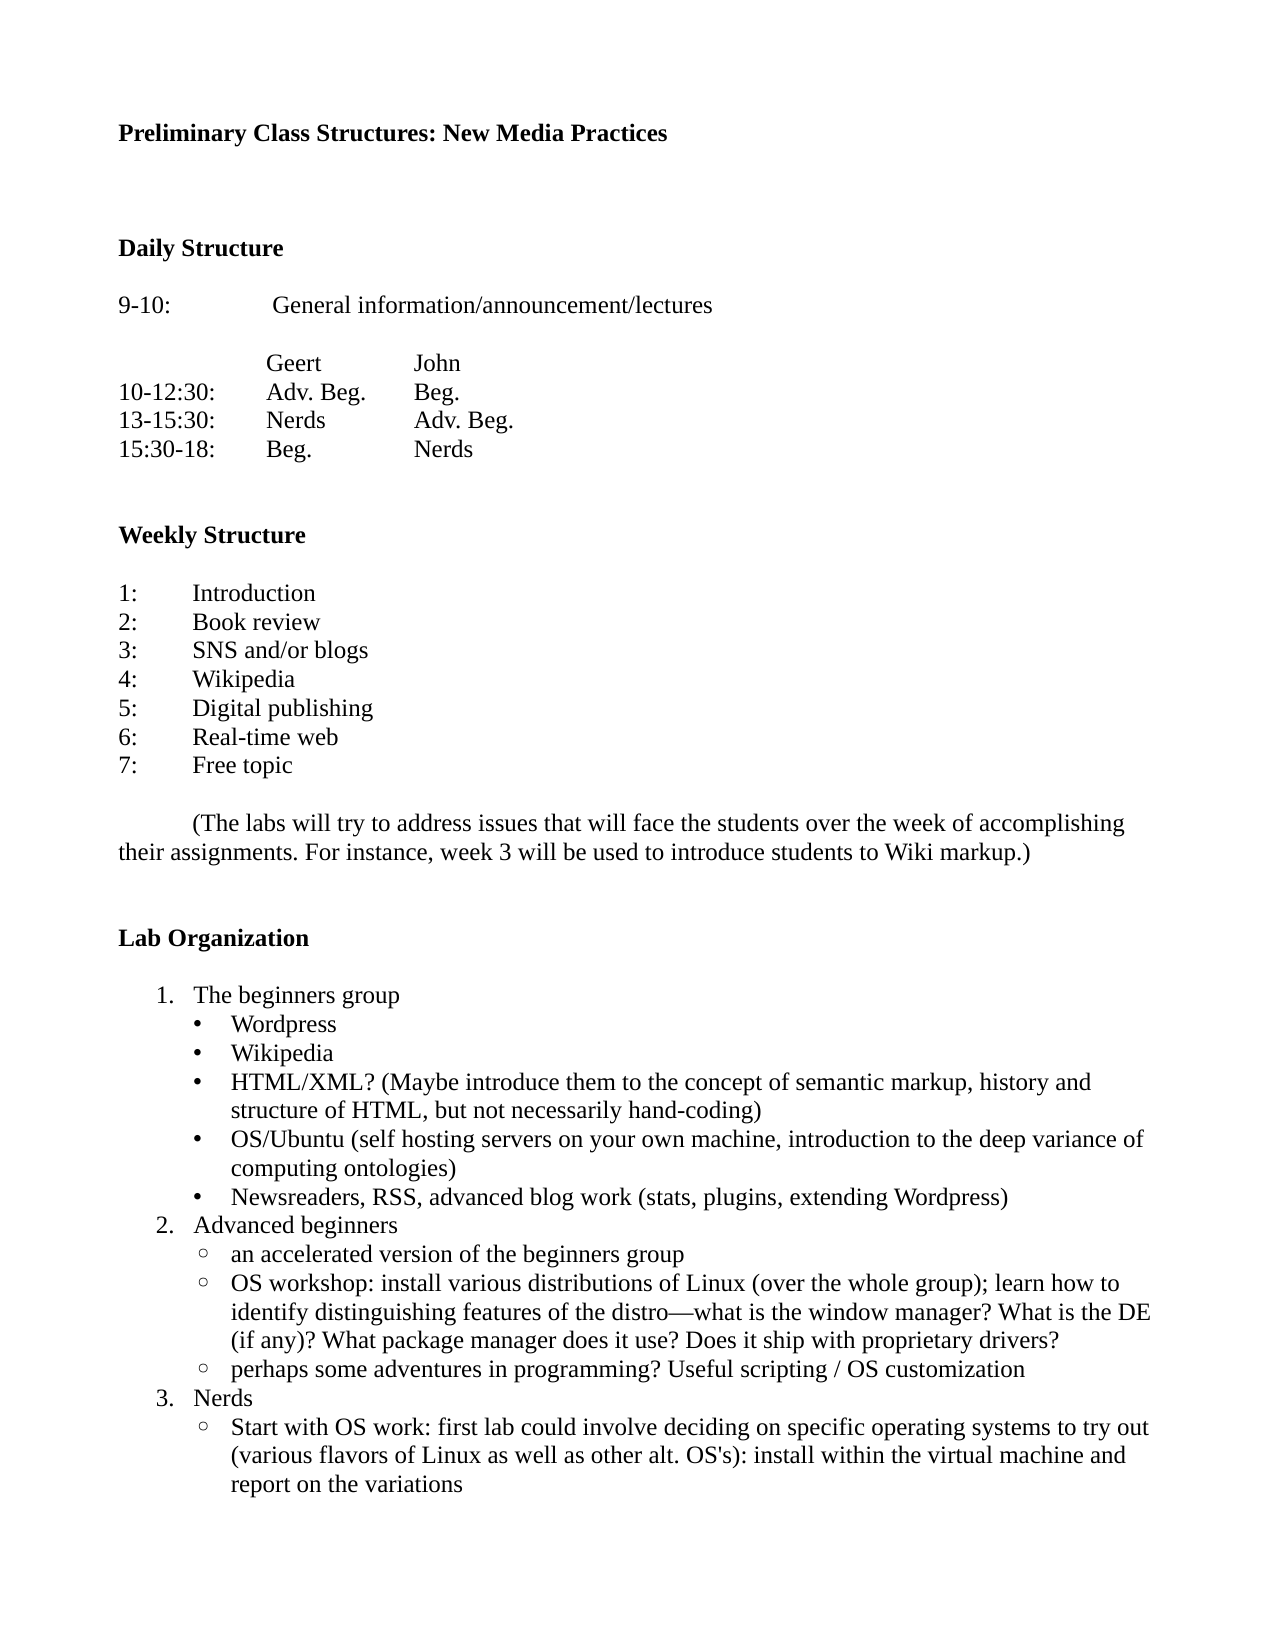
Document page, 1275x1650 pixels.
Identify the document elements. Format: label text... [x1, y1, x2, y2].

list OS/Ubuntu (self hosting servers on your own machine, introduction to the deep variance of computing ontologies) [193, 1124, 1157, 1182]
text 4: Wikipedia [118, 664, 1157, 693]
text 3: SNS and/or blogs [118, 636, 1157, 664]
text 9-10: General information/announcement/lectures [118, 291, 1157, 319]
text 2: Book review [118, 607, 1157, 636]
text Daily Structure [118, 233, 1157, 262]
list Nerds [156, 1383, 1157, 1412]
list Newsreaders, RSS, advanced blog work (stats, plugins, extending Wordpress) [193, 1182, 1157, 1211]
text Preliminary Class Structures: New Media Practices [118, 118, 1157, 147]
text Weekly Structure [118, 521, 1157, 549]
text 10-12:30: Adv. Beg. Beg. [118, 377, 1157, 406]
list The beginners group [156, 981, 1157, 1009]
list perhaps some adventures in programming? Useful scripting / OS customization [193, 1354, 1157, 1383]
list Wordpress [193, 1009, 1157, 1038]
list an accelerated version of the beginners group [193, 1239, 1157, 1268]
text (The labs will try to address issues that will face the students over the week of accomplishing their assignments. For instance, week 3 will be used to introduce students to Wiki markup.) [118, 808, 1157, 866]
text 6: Real-time web [118, 722, 1157, 751]
text 1: Introduction [118, 578, 1157, 607]
text Geert John [118, 348, 1157, 377]
list Advanced beginners [156, 1211, 1157, 1239]
list Wikipedia [193, 1038, 1157, 1067]
list OS workshop: install various distributions of Linux (over the whole group); learn how to identify distinguishing features of the distro—what is the window manager? What is the DE (if any)? What package manager does it use? Does it ship with proprietary drivers? [193, 1268, 1157, 1354]
text 7: Free topic [118, 751, 1157, 779]
text 5: Digital publishing [118, 693, 1157, 722]
text Lab Organization [118, 923, 1157, 952]
list HTML/XML? (Maybe introduce them to the concept of semantic markup, history and structure of HTML, but not necessarily hand-coding) [193, 1067, 1157, 1124]
list Start with OS work: first lab could involve deciding on specific operating systems to try out (various flavors of Linux as well as other alt. OS's): install within the virtual machine and report on the variations [193, 1412, 1157, 1498]
text 15:30-18: Beg. Nerds [118, 434, 1157, 463]
text 13-15:30: Nerds Adv. Beg. [118, 406, 1157, 434]
